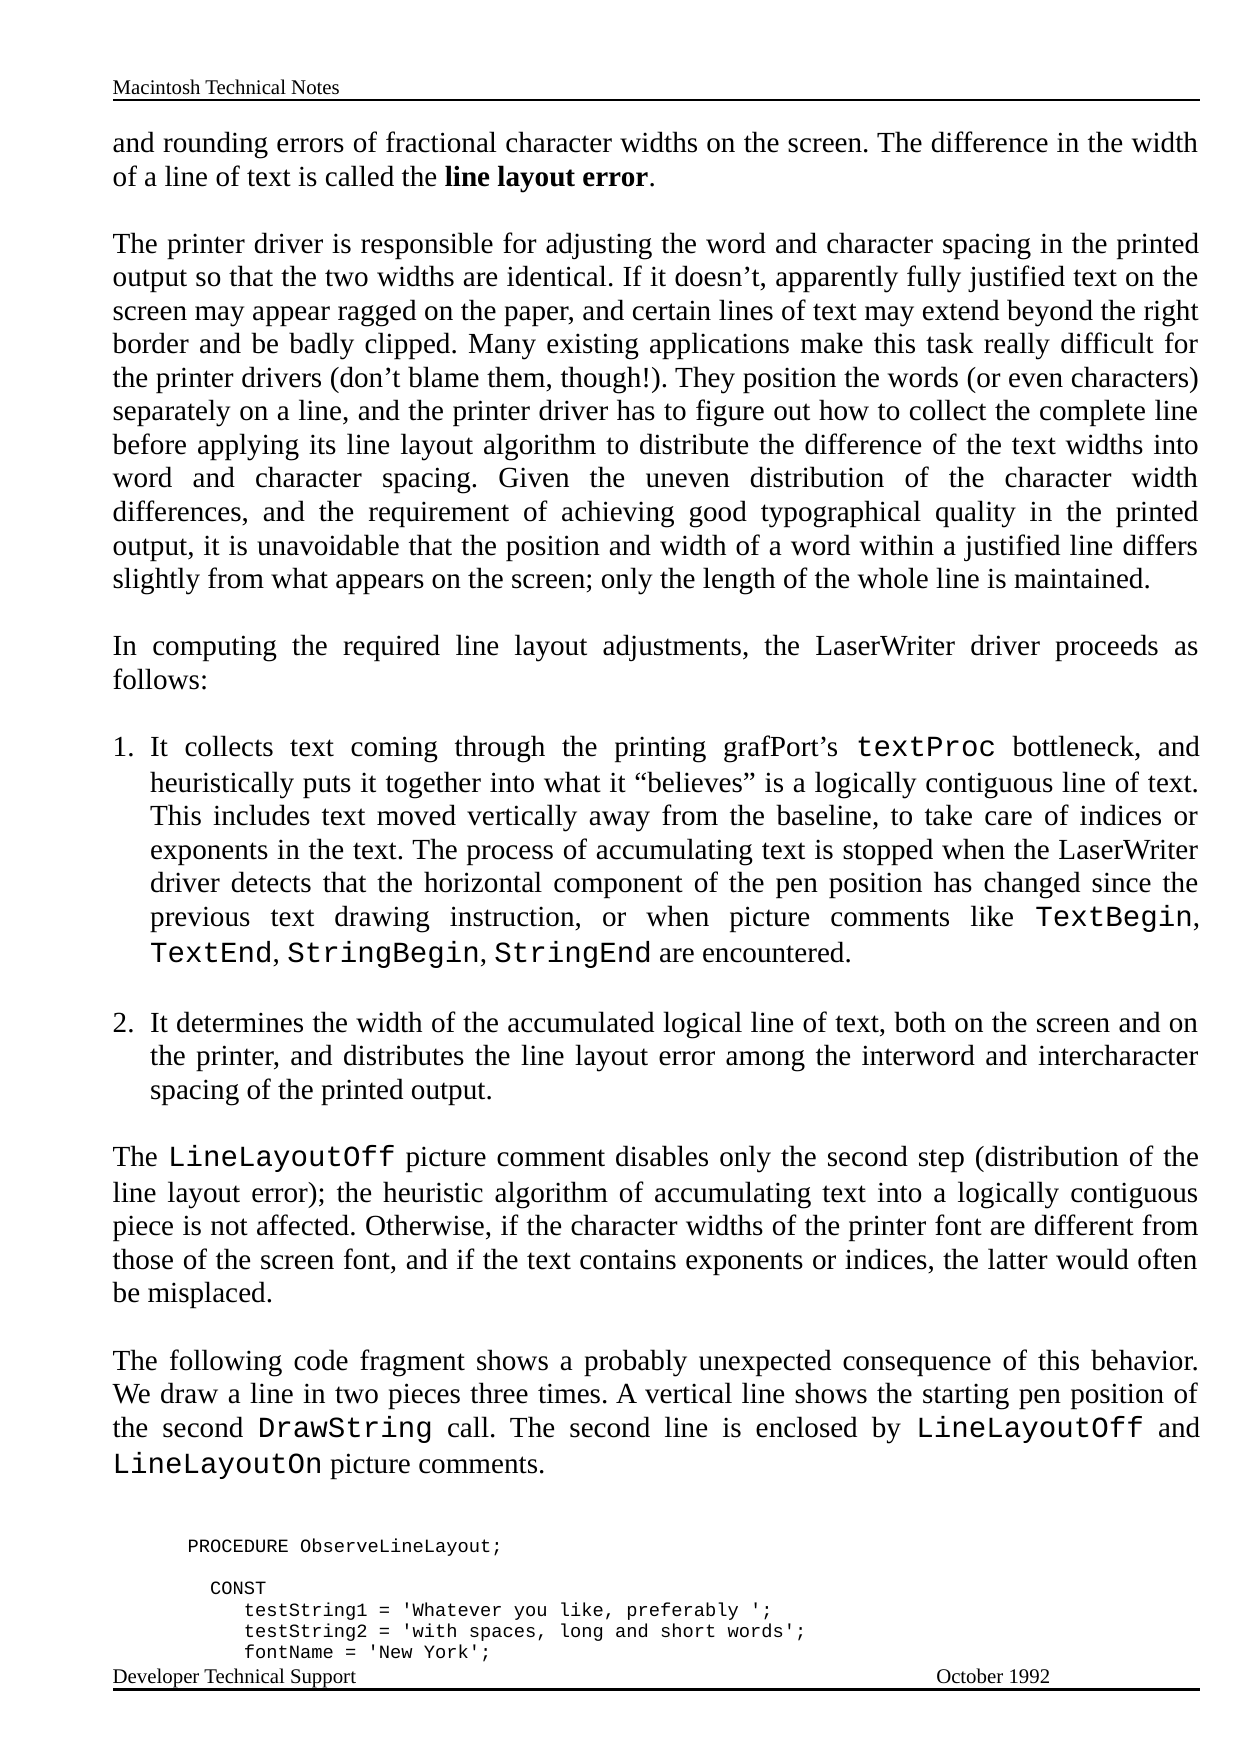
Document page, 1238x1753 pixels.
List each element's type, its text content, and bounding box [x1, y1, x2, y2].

text and rounding errors of fractional character widths on the screen. The difference in the width of a line of text is called the line layout error. [112, 125, 1200, 192]
text The LineLayoutOff picture comment disables only the second step (distribution of the line layout error); the heuristic algorithm of accumulating text into a logically contiguous piece is not affected. Otherwise, if the character widths of the printer font are different from those of the screen font, and if the text contains exponents or indices, the latter would often be misplaced. [112, 1139, 1200, 1309]
text 1. It collects text coming through the printing grafPort’s textProc bottleneck, and heuristically puts it together into what it “believes” is a logically contiguous line of text. This includes text moved vertically away from the baseline, to take care of indices or exponents in the text. The process of accumulating text is stopped when the LaserWriter driver detects that the horizontal component of the pen position has changed since the previous text drawing instruction, or when picture comments like TextBegin, TextEnd, StringBegin, StringEnd are encountered. [112, 729, 1200, 971]
text PROCEDURE ObserveLineLayout; [187, 1537, 1200, 1558]
text testString2 = 'with spaces, long and short words'; [187, 1622, 1200, 1643]
text The following code fragment shows a probably unexpected consequence of this behavior. We draw a line in two pieces three times. A vertical line shows the starting pen position of the second DrawString call. The second line is enclosed by LineLayoutOff and LineLayoutOn picture comments. [112, 1343, 1200, 1482]
text CONST [187, 1579, 1200, 1600]
text fontName = 'New York'; [187, 1643, 1200, 1664]
text In computing the required line layout adjustments, the LaserWriter driver proceeds as follows: [112, 628, 1200, 695]
text The printer driver is responsible for adjusting the word and character spacing in the printed output so that the two widths are identical. If it doesn’t, apparently fully justified text on the screen may appear ragged on the paper, and certain lines of text may extend beyond the right border and be badly clipped. Many existing applications make this task really difficult for the printer drivers (don’t blame them, though!). They position the words (or even characters) separately on a line, and the printer driver has to figure out how to collect the complete line before applying its line layout algorithm to distribute the difference of the text widths into word and character spacing. Given the uneven distribution of the character width differences, and the requirement of achieving good typographical quality in the printed output, it is unavoidable that the position and width of a word within a justified line differs slightly from what appears on the screen; only the length of the whole line is maintained. [112, 226, 1200, 595]
text 2. It determines the width of the accumulated logical line of text, both on the screen and on the printer, and distributes the line layout error among the interword and intercharacter spacing of the printed output. [112, 1005, 1200, 1105]
text testString1 = 'Whatever you like, preferably '; [187, 1600, 1200, 1622]
